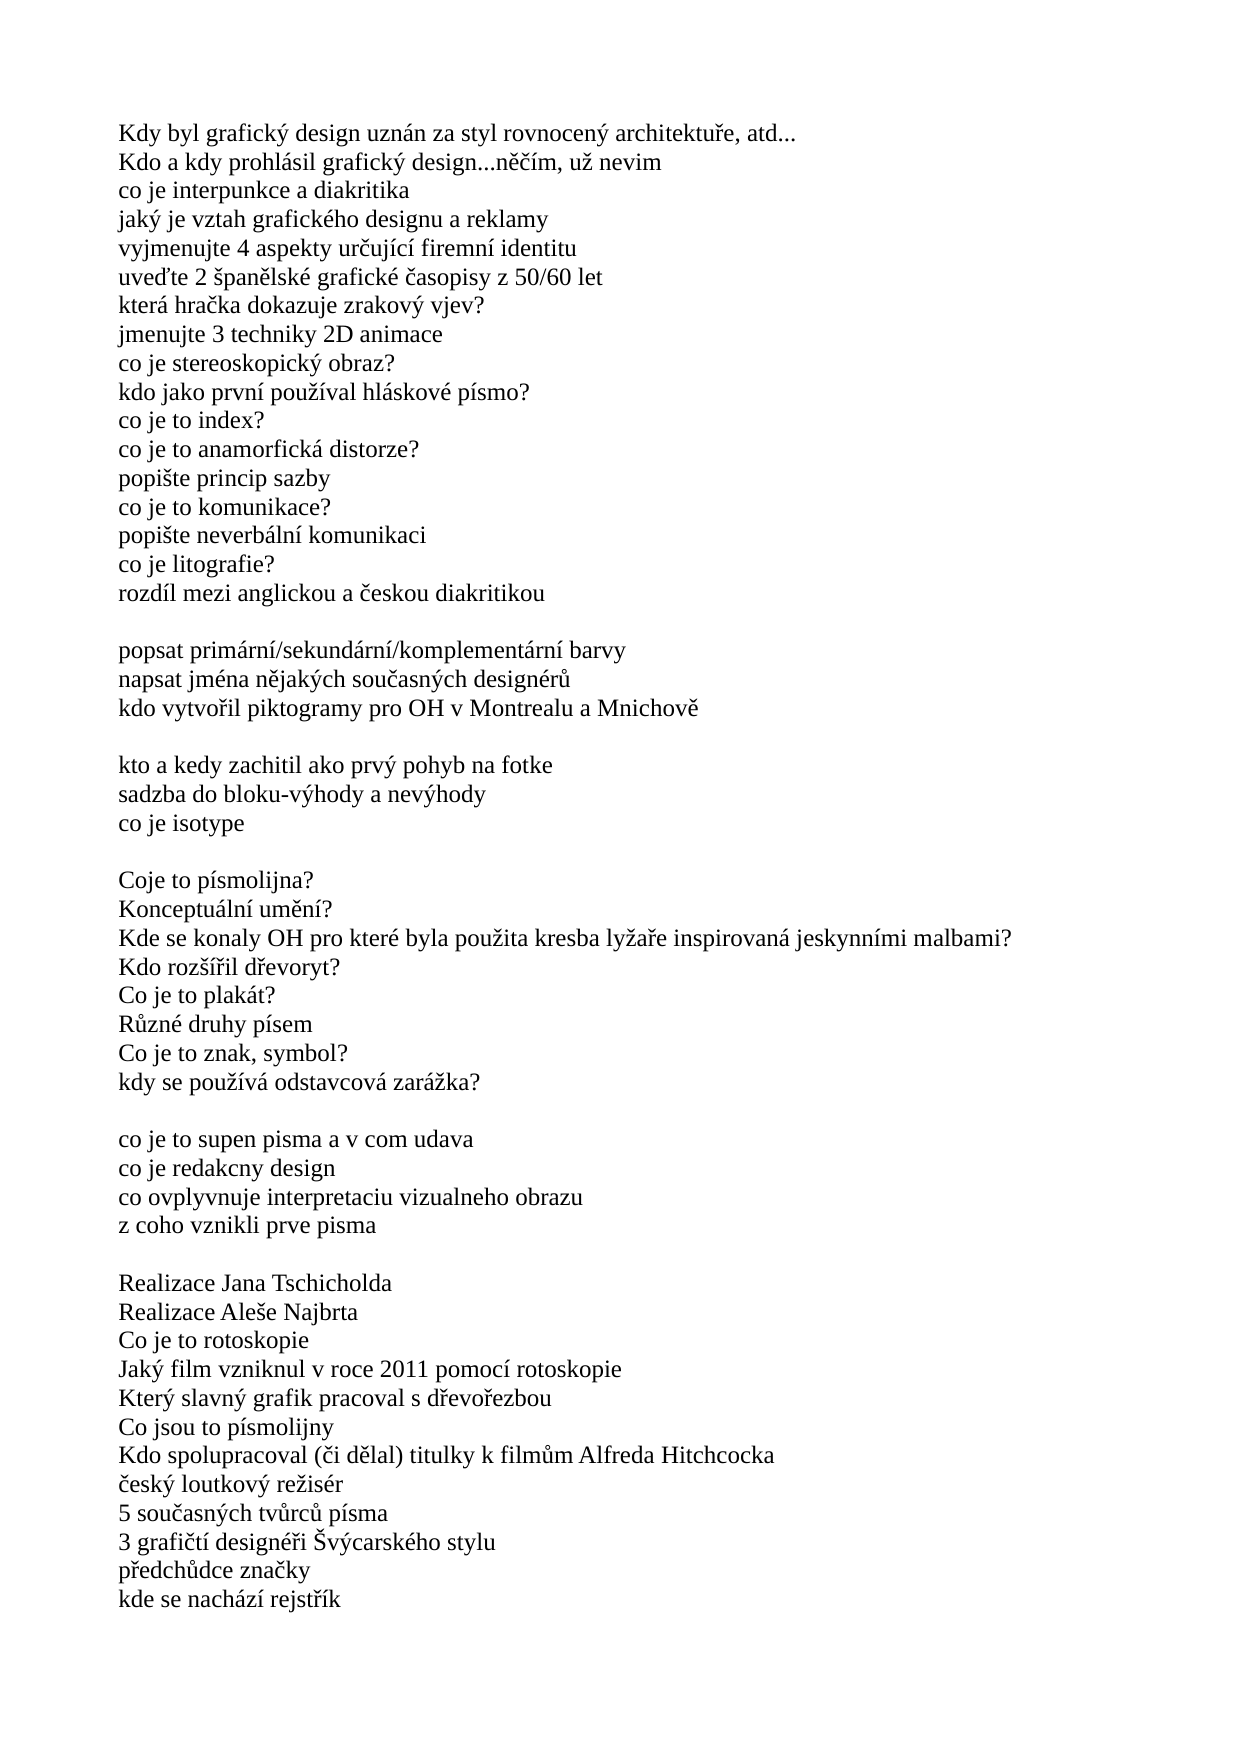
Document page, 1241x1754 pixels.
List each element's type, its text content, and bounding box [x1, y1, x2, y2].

text popište neverbální komunikaci [118, 521, 1122, 549]
text vyjmenujte 4 aspekty určující firemní identitu [118, 233, 1122, 262]
text český loutkový režisér 5 současných tvůrců písma 3 grafičtí designéři Švýcarského stylu předchůdce značky kde se nachází rejstřík [118, 1469, 1122, 1613]
text co je stereoskopický obraz? [118, 348, 1122, 377]
text Kdo rozšířil dřevoryt? [118, 952, 1122, 981]
text co je to index? [118, 406, 1122, 434]
text kdy se používá odstavcová zarážka? [118, 1067, 1122, 1096]
text jaký je vztah grafického designu a reklamy [118, 204, 1122, 233]
text co je litografie? [118, 549, 1122, 578]
text co je interpunkce a diakritika [118, 176, 1122, 204]
text rozdíl mezi anglickou a českou diakritikou [118, 578, 1122, 607]
text Kdy byl grafický design uznán za styl rovnocený architektuře, atd... [118, 118, 1122, 147]
text Konceptuální umění? [118, 894, 1122, 923]
text kdo jako první používal hláskové písmo? [118, 377, 1122, 406]
text uveďte 2 španělské grafické časopisy z 50/60 let [118, 262, 1122, 291]
text Coje to písmolijna? [118, 866, 1122, 894]
text Různé druhy písem [118, 1009, 1122, 1038]
text popište princip sazby [118, 463, 1122, 492]
text Kde se konaly OH pro které byla použita kresba lyžaře inspirovaná jeskynními malbami? [118, 923, 1122, 952]
text která hračka dokazuje zrakový vjev? [118, 291, 1122, 319]
text popsat primární/sekundární/komplementární barvy napsat jména nějakých současných designérů kdo vytvořil piktogramy pro OH v Montrealu a Mnichově [118, 636, 1122, 722]
text kto a kedy zachitil ako prvý pohyb na fotke sadzba do bloku-výhody a nevýhody co je isotype [118, 751, 1122, 837]
text Co je to plakát? [118, 981, 1122, 1009]
text co je to supen pisma a v com udava co je redakcny design co ovplyvnuje interpretaciu vizualneho obrazu z coho vznikli prve pisma [118, 1124, 1122, 1239]
text co je to anamorfická distorze? [118, 434, 1122, 463]
text jmenujte 3 techniky 2D animace [118, 319, 1122, 348]
text Kdo a kdy prohlásil grafický design...něčím, už nevim [118, 147, 1122, 176]
text Realizace Jana Tschicholda Realizace Aleše Najbrta Co je to rotoskopie Jaký film vzniknul v roce 2011 pomocí rotoskopie Který slavný grafik pracoval s dřevořezbou Co jsou to písmolijny Kdo spolupracoval (či dělal) titulky k filmům Alfreda Hitchcocka [118, 1268, 1122, 1469]
text co je to komunikace? [118, 492, 1122, 521]
text Co je to znak, symbol? [118, 1038, 1122, 1067]
